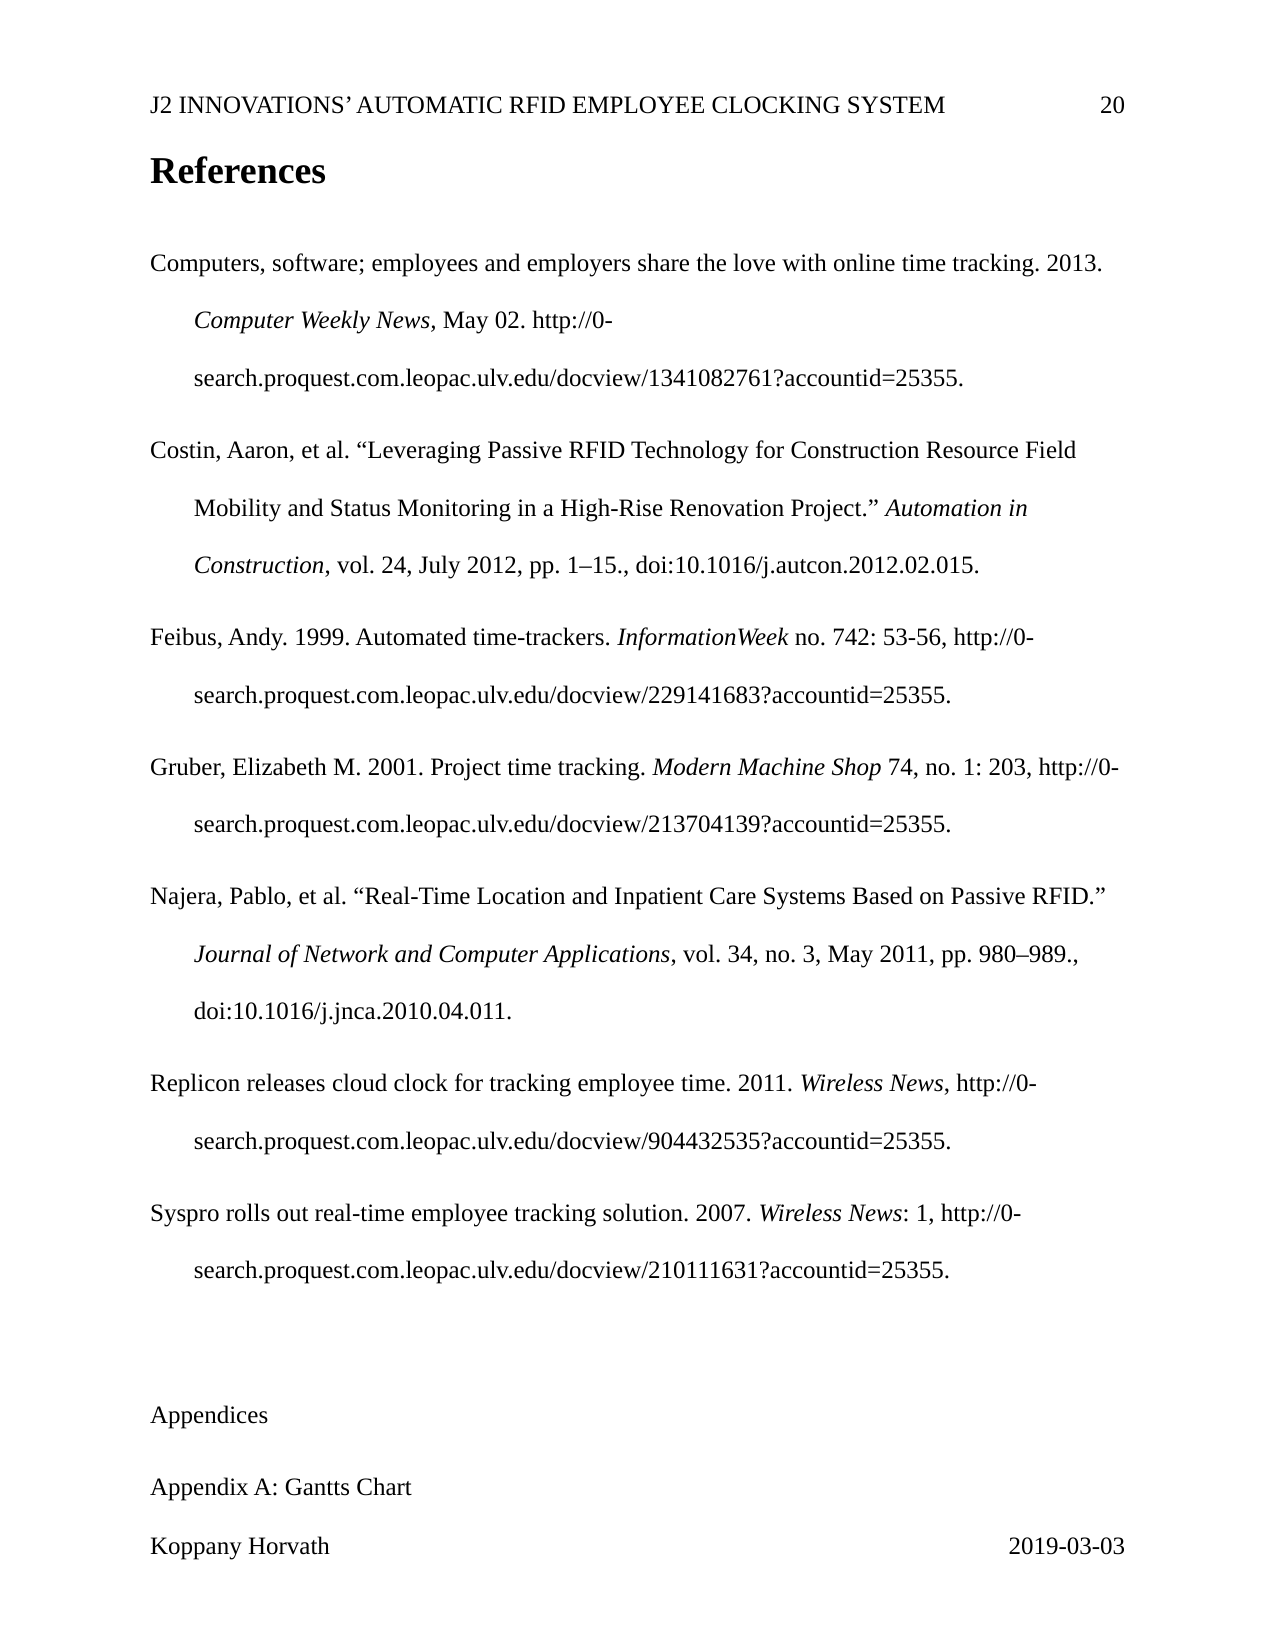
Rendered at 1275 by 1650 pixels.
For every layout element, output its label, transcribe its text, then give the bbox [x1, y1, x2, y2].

text Najera, Pablo, et al. “Real-Time Location and Inpatient Care Systems Based on Passive RFID.” Journal of Network and Computer Applications, vol. 34, no. 3, May 2011, pp. 980–989., doi:10.1016/j.jnca.2010.04.011. [150, 881, 1125, 1025]
text Feibus, Andy. 1999. Automated time-trackers. InformationWeek no. 742: 53-56, http://0- search.proquest.com.leopac.ulv.edu/docview/229141683?accountid=25355. [150, 622, 1125, 708]
text Syspro rolls out real-time employee tracking solution. 2007. Wireless News: 1, http://0- search.proquest.com.leopac.ulv.edu/docview/210111631?accountid=25355. [150, 1198, 1125, 1284]
text Replicon releases cloud clock for tracking employee time. 2011. Wireless News, http://0- search.proquest.com.leopac.ulv.edu/docview/904432535?accountid=25355. [150, 1068, 1125, 1155]
text Computers, software; employees and employers share the love with online time tracking. 2013. Computer Weekly News, May 02. http://0- search.proquest.com.leopac.ulv.edu/docview/1341082761?accountid=25355. [150, 248, 1125, 392]
text Appendix A: Gantts Chart [150, 1472, 1125, 1501]
text Costin, Aaron, et al. “Leveraging Passive RFID Technology for Construction Resource Field Mobility and Status Monitoring in a High-Rise Renovation Project.” Automation in Construction, vol. 24, July 2012, pp. 1–15., doi:10.1016/j.autcon.2012.02.015. [150, 435, 1125, 579]
subtitle References [150, 148, 1125, 192]
text Gruber, Elizabeth M. 2001. Project time tracking. Modern Machine Shop 74, no. 1: 203, http://0- search.proquest.com.leopac.ulv.edu/docview/213704139?accountid=25355. [150, 752, 1125, 838]
text Appendices [150, 1400, 1125, 1428]
